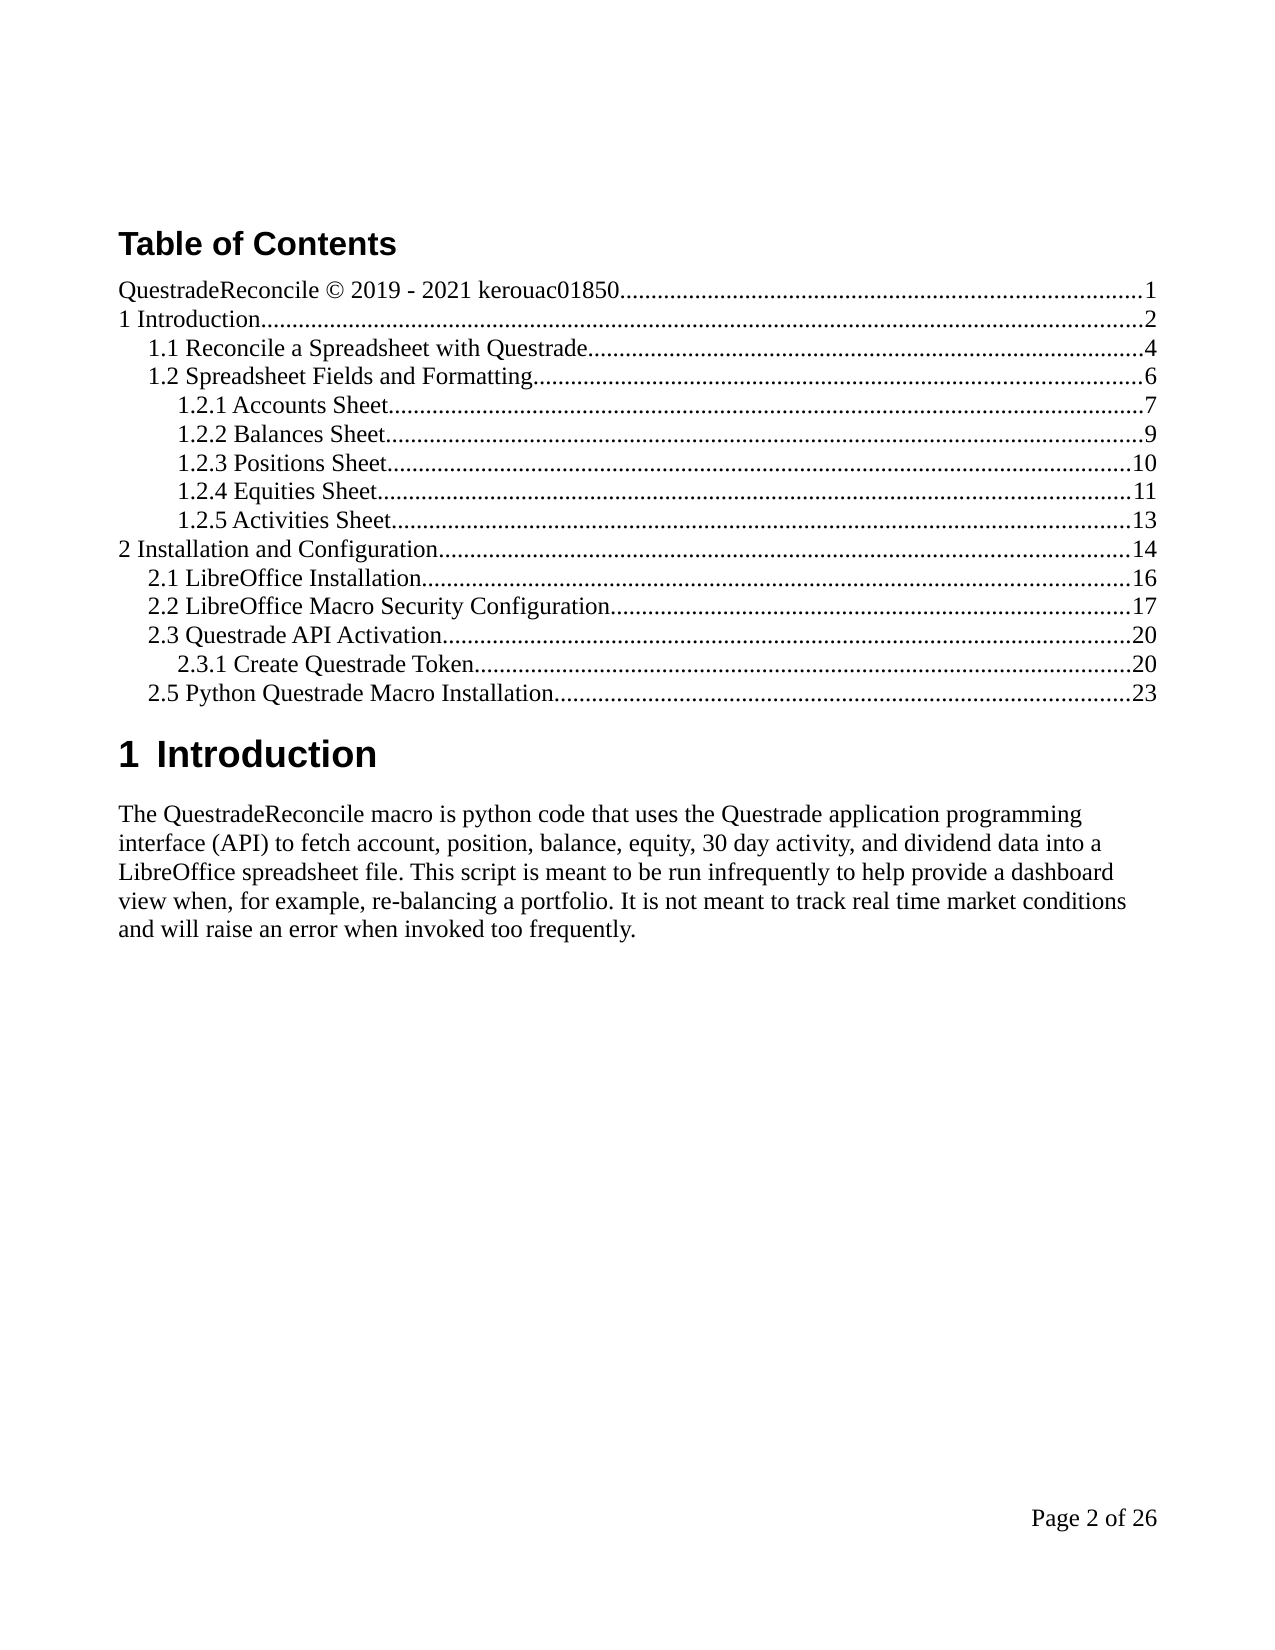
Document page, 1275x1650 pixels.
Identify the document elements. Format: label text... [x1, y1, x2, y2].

text 2.2 LibreOffice Macro Security Configuration 17 [148, 591, 1157, 620]
text QuestradeReconcile © 2019 - 2021 kerouac01850 1 [118, 275, 1157, 304]
text The QuestradeReconcile macro is python code that uses the Questrade application programming interface (API) to fetch account, position, balance, equity, 30 day activity, and dividend data into a LibreOffice spreadsheet file. This script is meant to be run infrequently to help provide a dashboard view when, for example, re-balancing a portfolio. It is not meant to track real time market conditions and will raise an error when invoked too frequently. [118, 799, 1157, 943]
text 1.1 Reconcile a Spreadsheet with Questrade 4 [148, 333, 1157, 361]
subtitle Table of Contents [118, 224, 1157, 263]
text 2.3 Questrade API Activation 20 [148, 620, 1157, 649]
text 1.2.1 Accounts Sheet 7 [177, 390, 1157, 419]
text 1 Introduction 2 [118, 304, 1157, 333]
text 2.5 Python Questrade Macro Installation 23 [148, 678, 1157, 706]
text 1.2.2 Balances Sheet 9 [177, 419, 1157, 448]
text 2.3.1 Create Questrade Token 20 [177, 649, 1157, 678]
text 1.2.5 Activities Sheet 13 [177, 505, 1157, 534]
text 1.2.4 Equities Sheet 11 [177, 476, 1157, 505]
text 2 Installation and Configuration 14 [118, 534, 1157, 563]
subtitle 1 Introduction [118, 731, 1157, 775]
text 1.2 Spreadsheet Fields and Formatting 6 [148, 361, 1157, 390]
text 2.1 LibreOffice Installation 16 [148, 563, 1157, 591]
text 1.2.3 Positions Sheet 10 [177, 448, 1157, 476]
